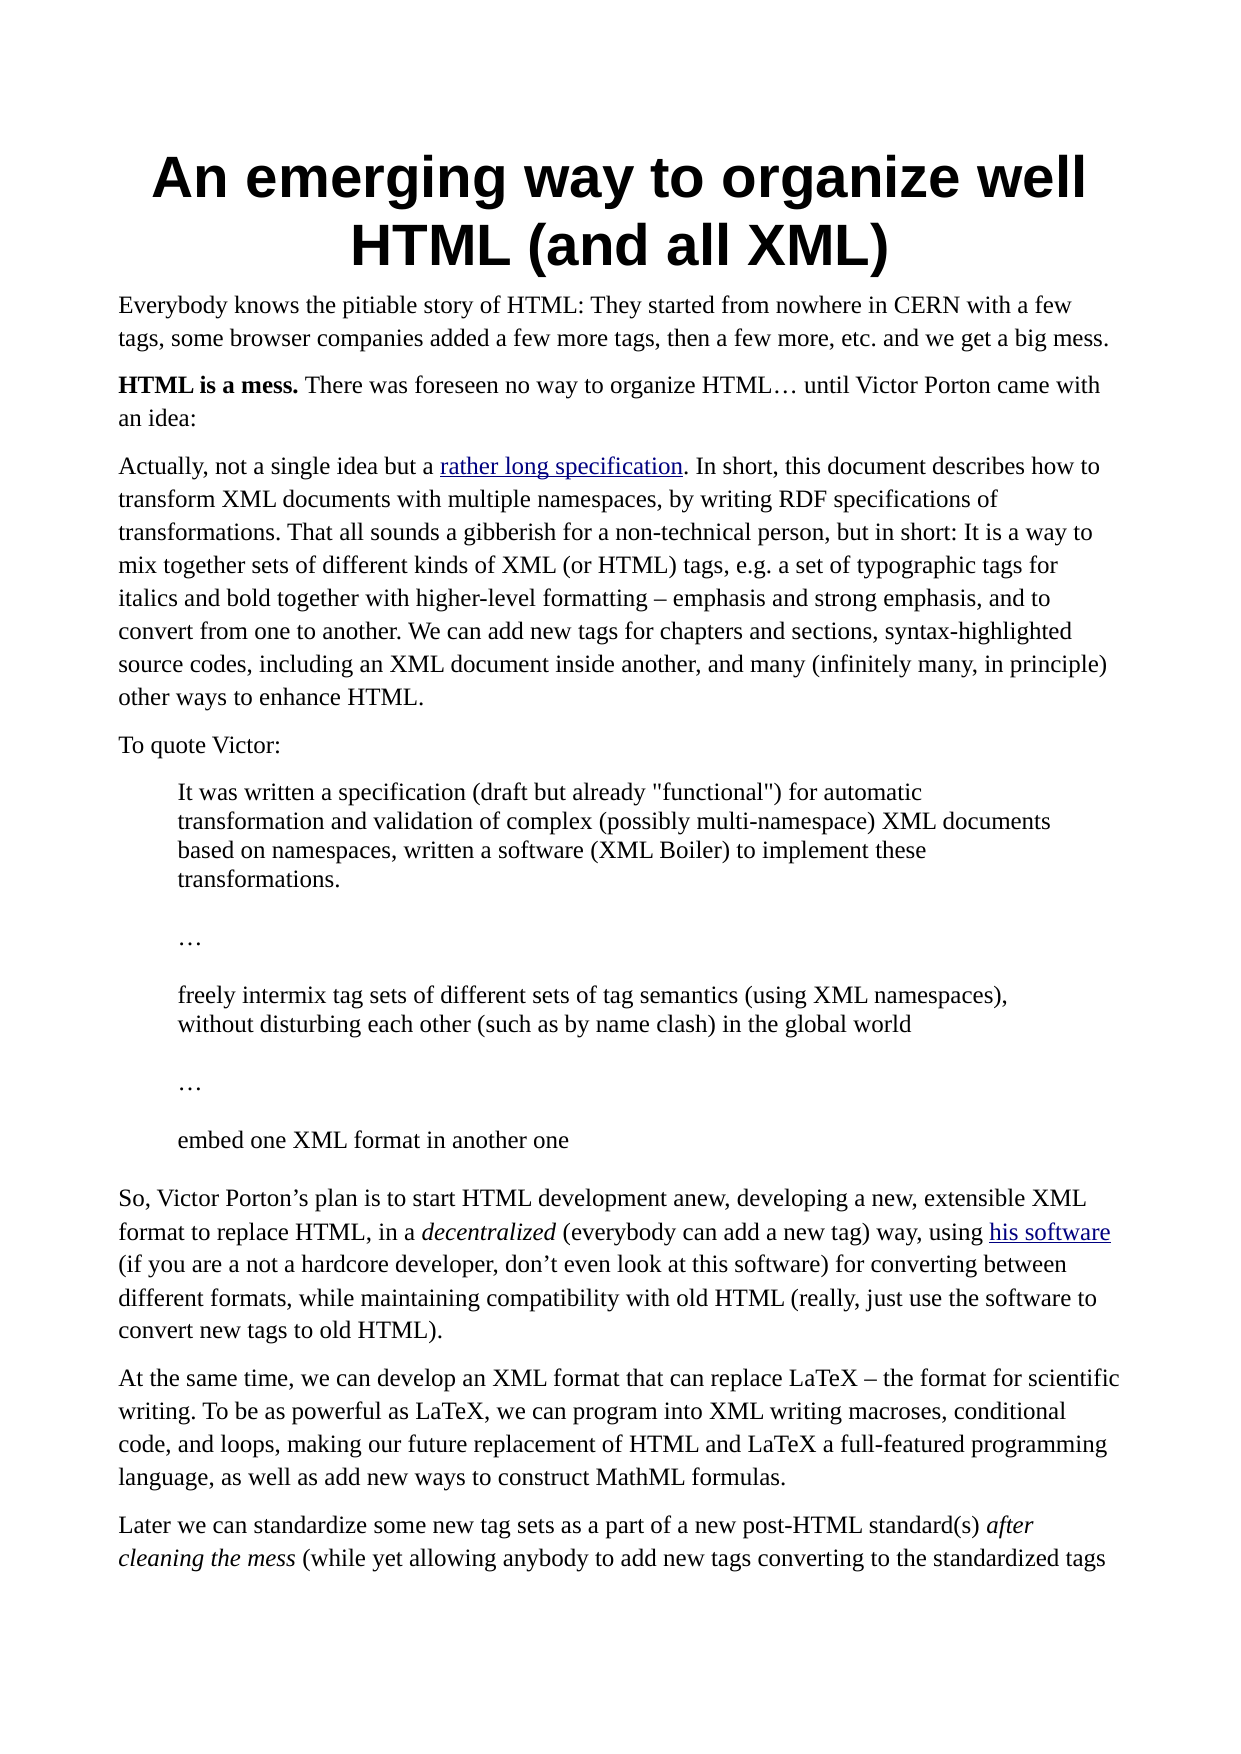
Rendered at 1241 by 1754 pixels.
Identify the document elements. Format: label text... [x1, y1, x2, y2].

text … [177, 1067, 1063, 1096]
text … [177, 922, 1063, 951]
text Everybody knows the pitiable story of HTML: They started from nowhere in CERN with a few tags, some browser companies added a few more tags, then a few more, etc. and we get a big mess. [118, 290, 1122, 352]
text HTML is a mess. There was foreseen no way to organize HTML… until Victor Porton came with an idea: [118, 370, 1122, 432]
text To quote Victor: [118, 730, 1122, 758]
text At the same time, we can develop an XML format that can replace LaTeX – the format for scientific writing. To be as powerful as LaTeX, we can program into XML writing macroses, conditional code, and loops, making our future replacement of HTML and LaTeX a full-featured programming language, as well as add new ways to construct MathML formulas. [118, 1363, 1122, 1491]
text So, Victor Porton’s plan is to start HTML development anew, developing a new, extensible XML format to replace HTML, in a decentralized (everybody can add a new tag) way, using his software (if you are a not a hardcore developer, don’t even look at this software) for converting between different formats, while maintaining compatibility with old HTML (really, just use the software to convert new tags to old HTML). [118, 1183, 1122, 1344]
text It was written a specification (draft but already "functional") for automatic transformation and validation of complex (possibly multi-namespace) XML documents based on namespaces, written a software (XML Boiler) to implement these transformations. [177, 777, 1063, 892]
text Actually, not a single idea but a rather long specification. In short, this document describes how to transform XML documents with multiple namespaces, by writing RDF specifications of transformations. That all sounds a gibberish for a non-technical person, but in short: It is a way to mix together sets of different kinds of XML (or HTML) tags, e.g. a set of typographic tags for italics and bold together with higher-level formatting – emphasis and strong emphasis, and to convert from one to another. We can add new tags for chapters and sections, syntax-highlighted source codes, including an XML document inside another, and many (infinitely many, in principle) other ways to enhance HTML. [118, 451, 1122, 711]
text freely intermix tag sets of different sets of tag semantics (using XML namespaces), without disturbing each other (such as by name clash) in the global world [177, 980, 1063, 1038]
text embed one XML format in another one [177, 1125, 1063, 1154]
title An emerging way to organize well HTML (and all XML) [118, 143, 1122, 277]
text Later we can standardize some new tag sets as a part of a new post-HTML standard(s) after cleaning the mess (while yet allowing anybody to add new tags converting to the standardized tags [118, 1510, 1122, 1572]
